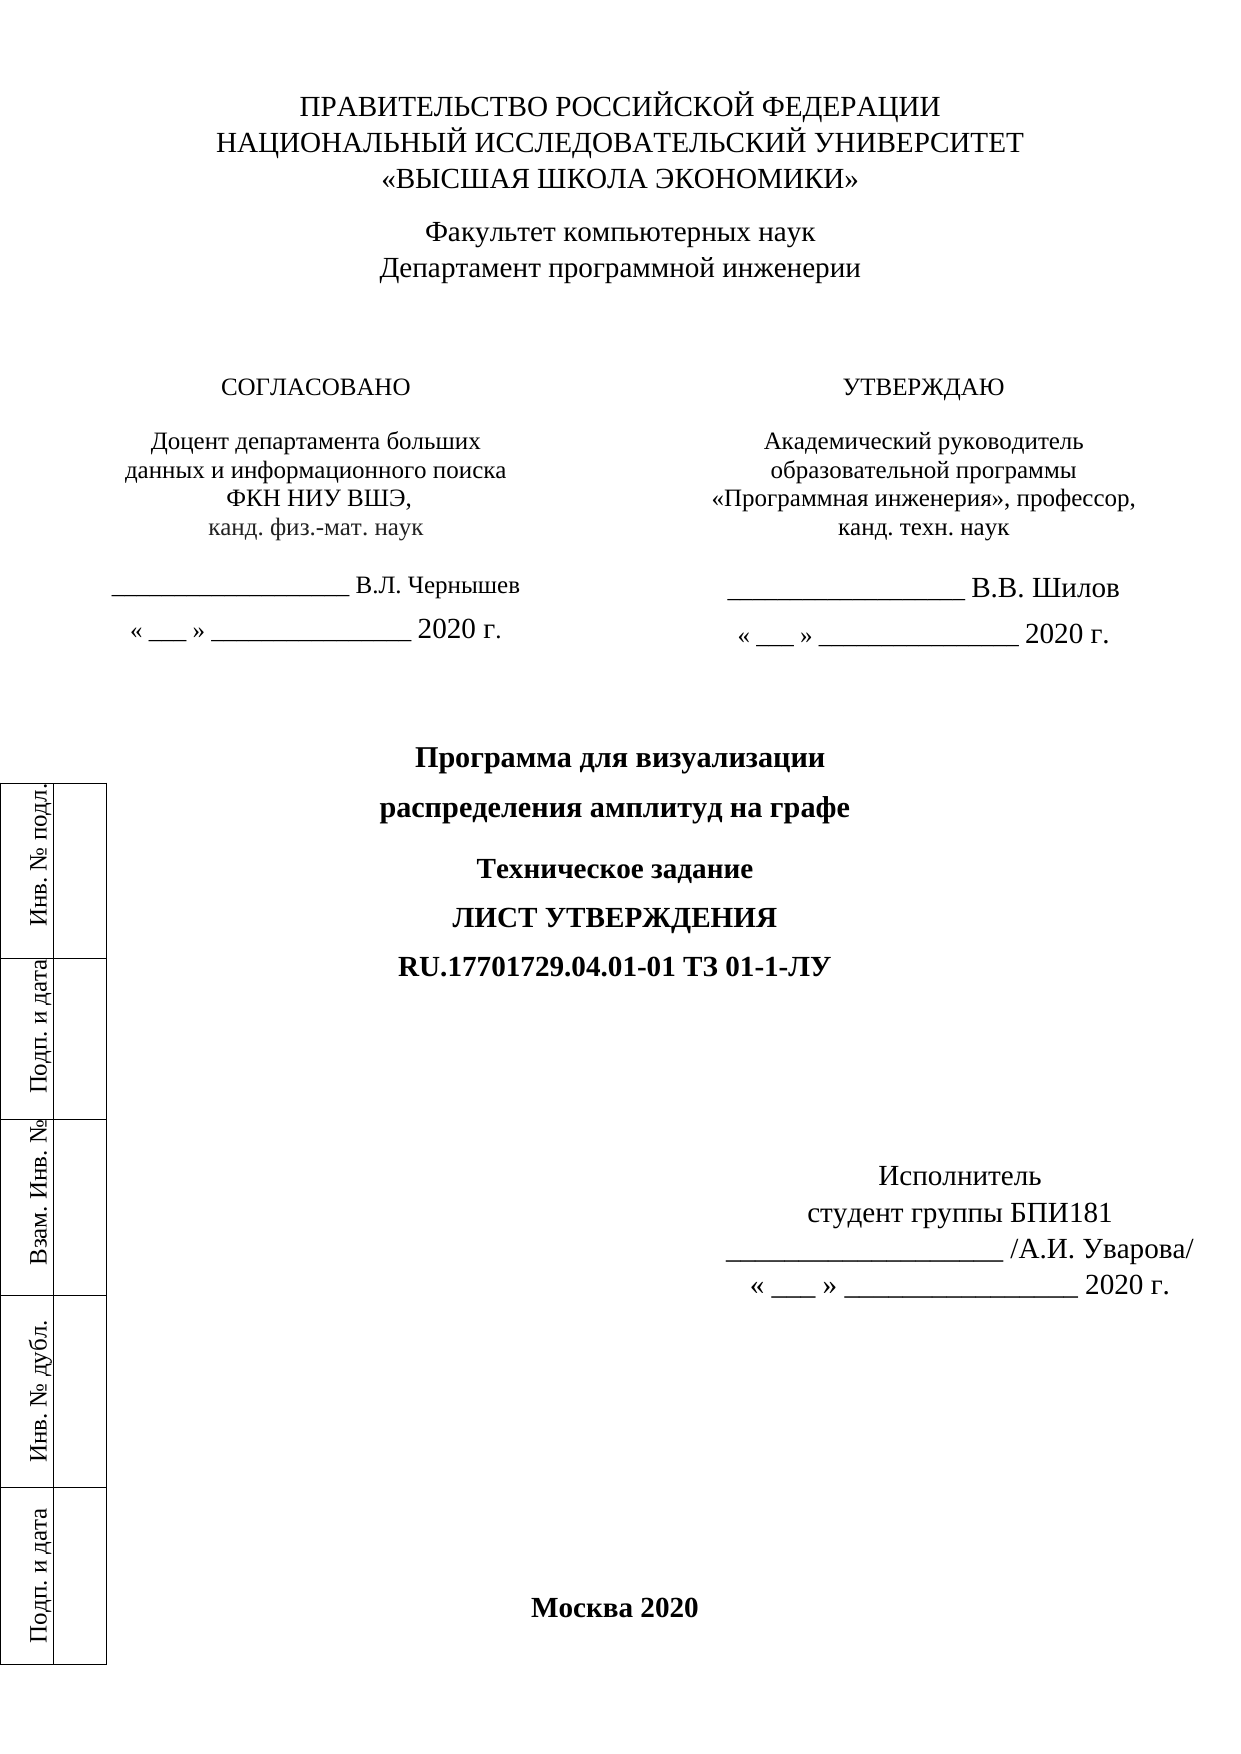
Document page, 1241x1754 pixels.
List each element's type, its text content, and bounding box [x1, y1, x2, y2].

text Программа для визуализации [12, 739, 1228, 774]
text Департамент программной инженерии [12, 250, 1228, 283]
text «ВЫСШАЯ ШКОЛА ЭКОНОМИКИ» [12, 161, 1228, 194]
table_cell [54, 1296, 106, 1487]
table_header СОГЛАСОВАНО Доцент департамента больших данных и информационного поиска ФКН НИУ ВШЭ, канд. физ.-мат. наук ___________________ В.Л. Чернышев « ___ » ________________ 2020 г. [12, 372, 619, 678]
text Техническое задание [107, 851, 1104, 885]
table_cell [54, 1488, 106, 1664]
text НАЦИОНАЛЬНЫЙ ИССЛЕДОВАТЕЛЬСКИЙ УНИВЕРСИТЕТ [12, 125, 1228, 158]
text Москва 2020 [107, 1591, 1104, 1624]
table_cell [54, 959, 106, 1119]
text « ___ » ________________ 2020 г. [691, 1267, 1228, 1301]
table_cell Подп. и дата [1, 959, 53, 1119]
table_cell Подп. и дата [1, 1488, 53, 1664]
table_cell Взам. Инв. № [1, 1120, 53, 1295]
table_header Инв. № подл. [1, 784, 53, 958]
text Факультет компьютерных наук [12, 214, 1228, 247]
text распределения амплитуд на графе [107, 789, 1104, 824]
text ПРАВИТЕЛЬСТВО РОССИЙСКОЙ ФЕДЕРАЦИИ [12, 89, 1228, 122]
table_cell [54, 1120, 106, 1295]
table_header УТВЕРЖДАЮ Академический руководитель образовательной программы «Программная инженерия», профессор, канд. техн. наук ___________________ В.В. Шилов « ___ » ________________ 2020 г. [620, 372, 1227, 678]
text ___________________ /А.И. Уварова/ [691, 1231, 1228, 1264]
text RU.17701729.04.01-01 ТЗ 01-1-ЛУ [107, 949, 1104, 982]
table_cell Инв. № дубл. [1, 1296, 53, 1487]
table_header [54, 784, 106, 958]
text ЛИСТ УТВЕРЖДЕНИЯ [107, 900, 1104, 934]
text студент группы БПИ181 [691, 1195, 1228, 1228]
text Исполнитель [691, 1158, 1228, 1192]
